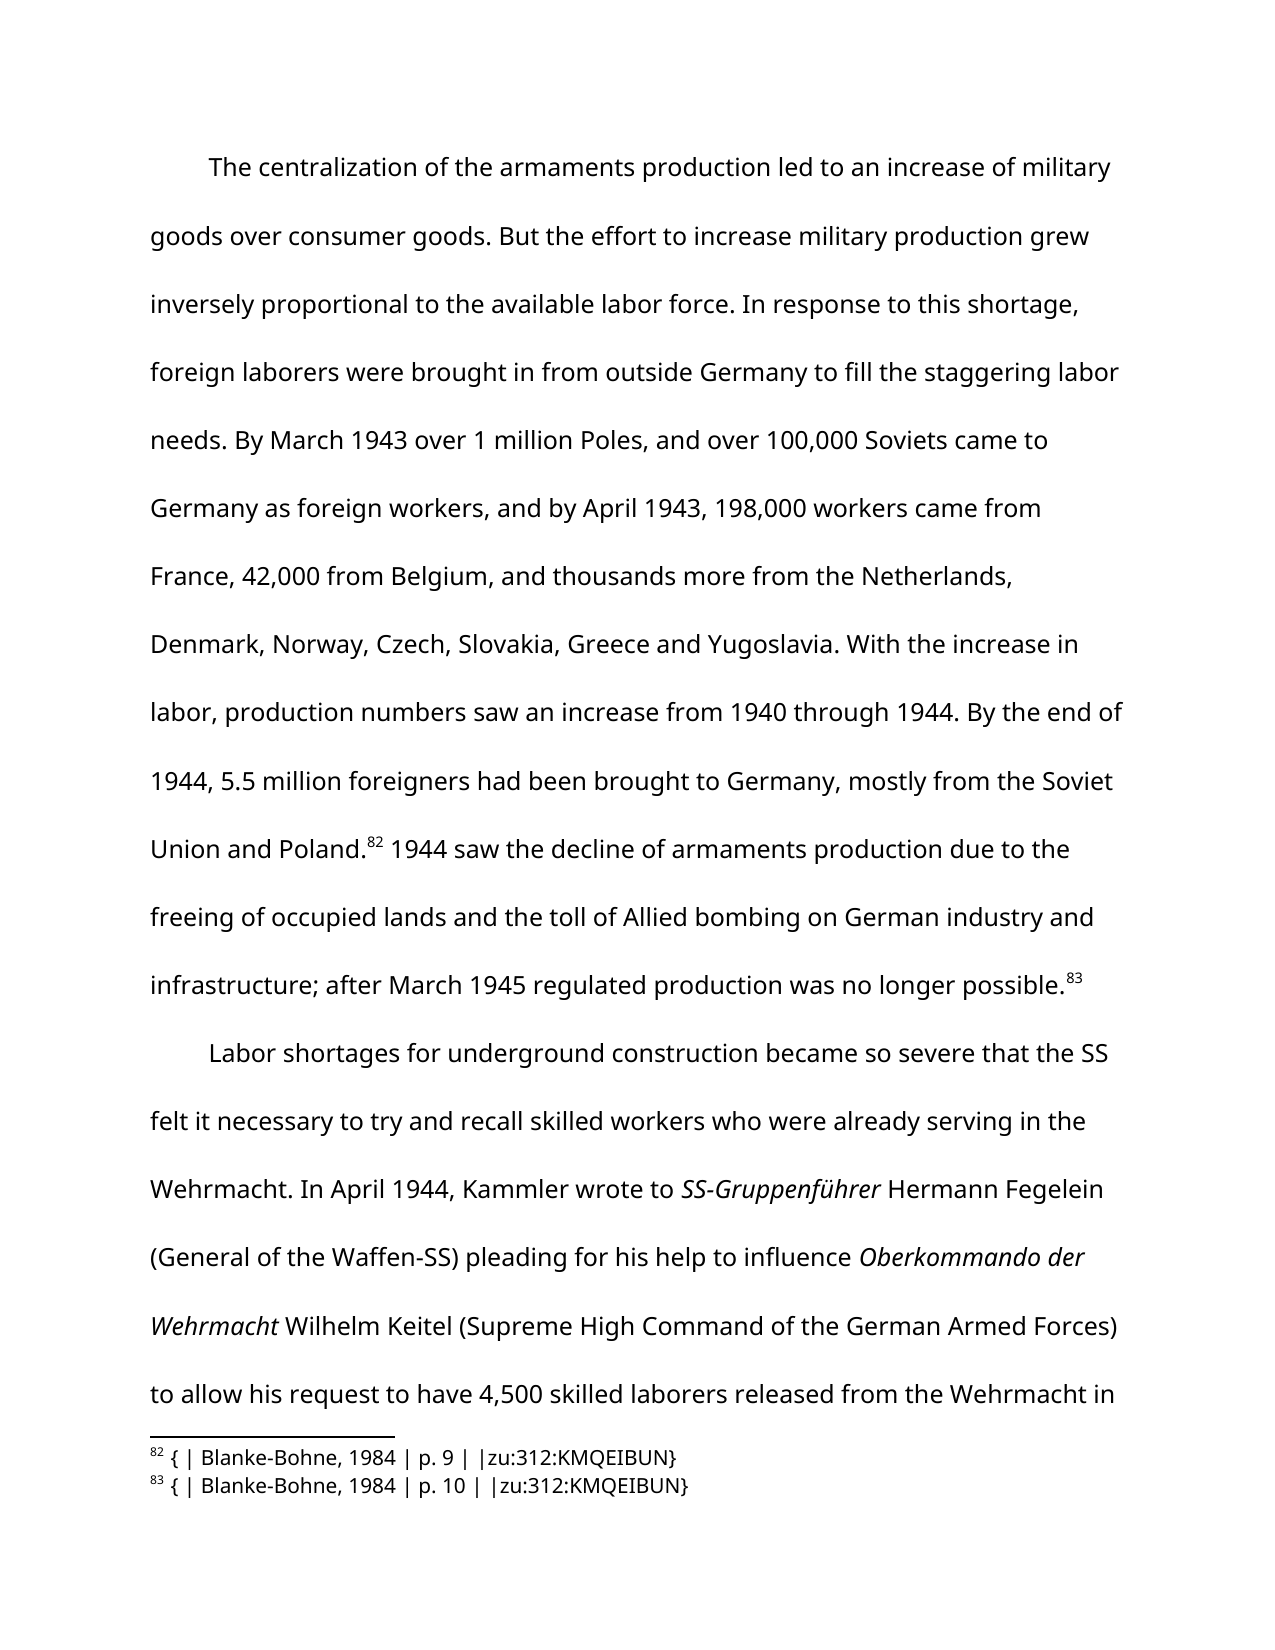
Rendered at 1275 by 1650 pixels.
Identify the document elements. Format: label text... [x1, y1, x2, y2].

text The centralization of the armaments production led to an increase of military goods over consumer goods. But the effort to increase military production grew inversely proportional to the available labor force. In response to this shortage, foreign laborers were brought in from outside Germany to fill the staggering labor needs. By March 1943 over 1 million Poles, and over 100,000 Soviets came to Germany as foreign workers, and by April 1943, 198,000 workers came from France, 42,000 from Belgium, and thousands more from the Netherlands, Denmark, Norway, Czech, Slovakia, Greece and Yugoslavia. With the increase in labor, production numbers saw an increase from 1940 through 1944. By the end of 1944, 5.5 million foreigners had been brought to Germany, mostly from the Soviet Union and Poland. 1944 saw the decline of armaments production due to the freeing of occupied lands and the toll of Allied bombing on German industry and infrastructure; after March 1945 regulated production was no longer possible. [150, 150, 1125, 1002]
text Labor shortages for underground construction became so severe that the SS felt it necessary to try and recall skilled workers who were already serving in the Wehrmacht. In April 1944, Kammler wrote to SS-Gruppenführer Hermann Fegelein (General of the Waffen-SS) pleading for his help to influence Oberkommando der Wehrmacht Wilhelm Keitel (Supreme High Command of the German Armed Forces) to allow his request to have 4,500 skilled laborers released from the Wehrmacht in [150, 1036, 1125, 1410]
text { | Blanke-Bohne, 1984 | p. 10 | |zu:312:KMQEIBUN} [150, 1472, 1125, 1500]
text { | Blanke-Bohne, 1984 | p. 9 | |zu:312:KMQEIBUN} [150, 1443, 1125, 1472]
